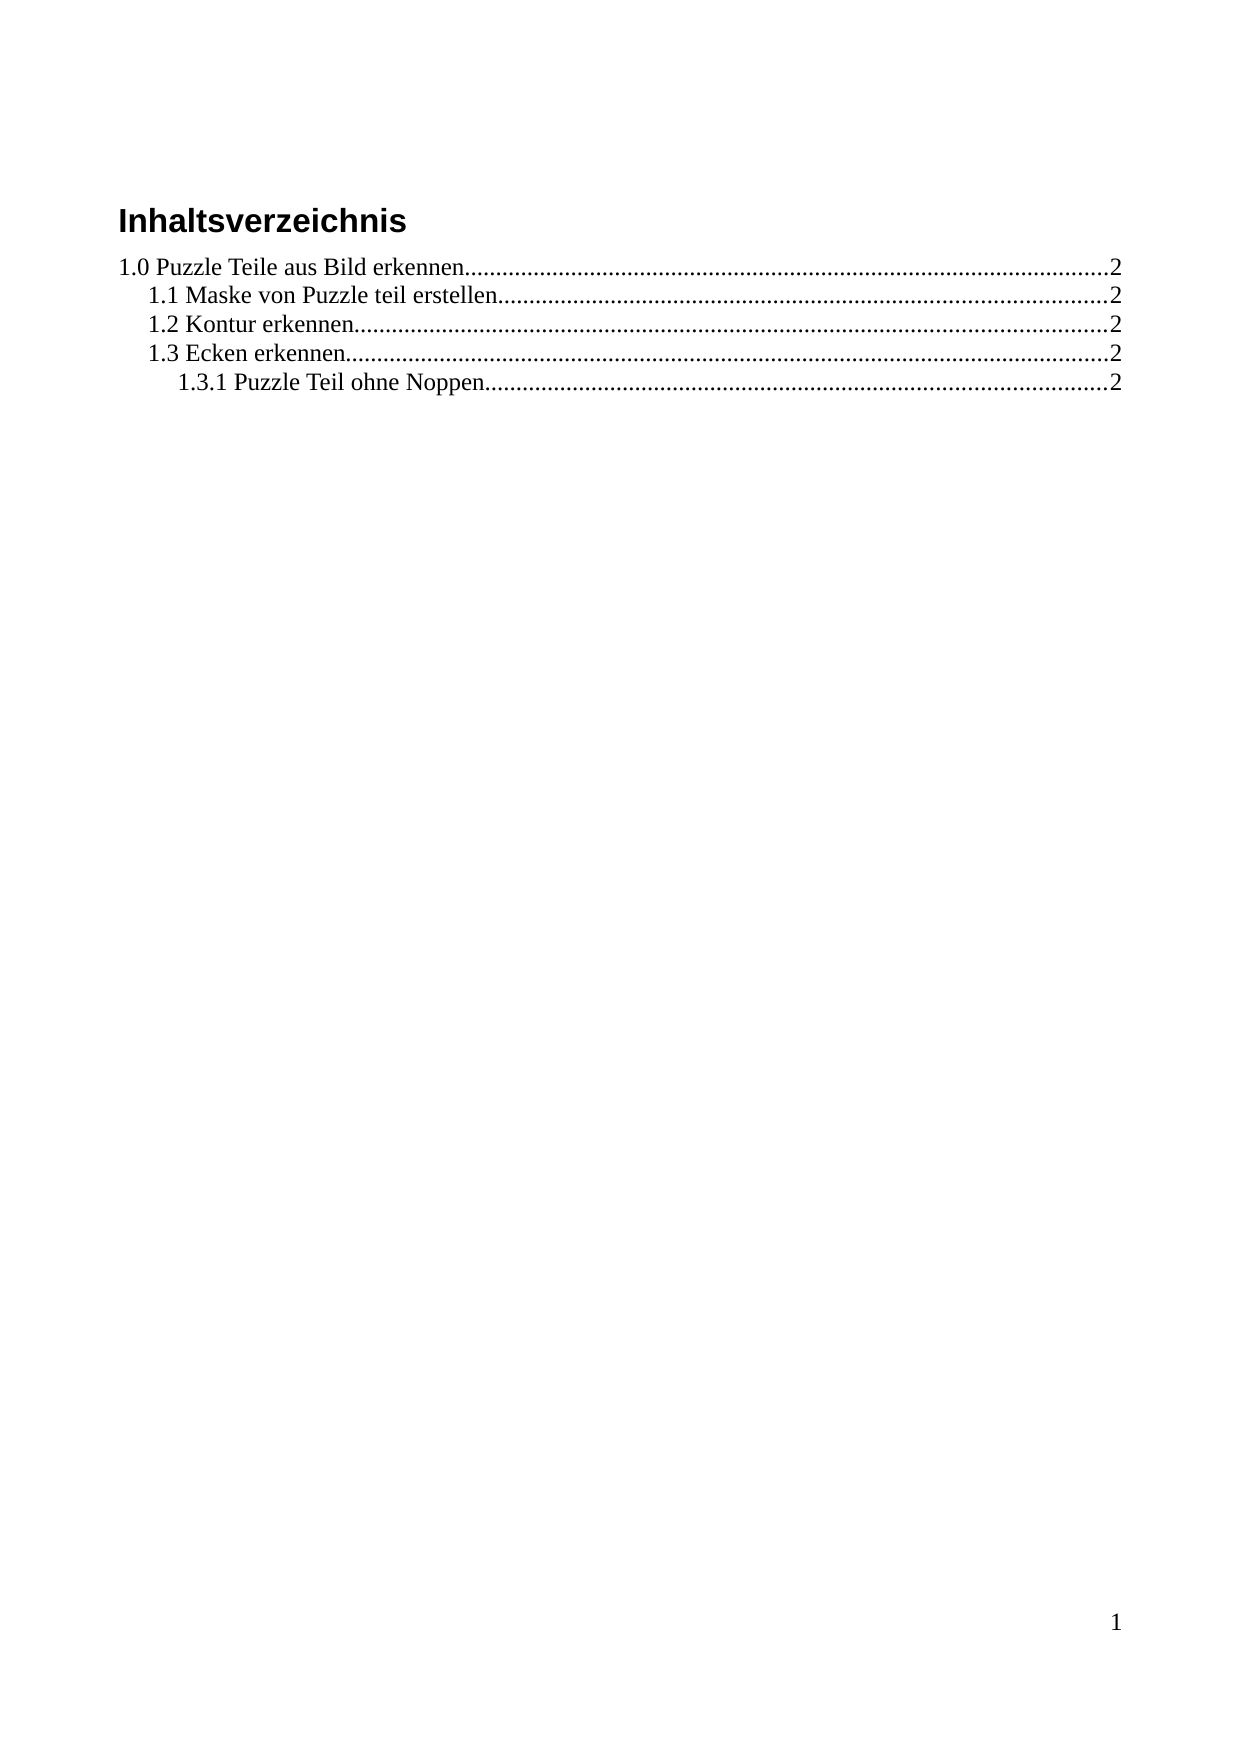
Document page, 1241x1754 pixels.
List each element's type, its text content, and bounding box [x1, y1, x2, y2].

text 1.0 Puzzle Teile aus Bild erkennen 2 [118, 252, 1122, 280]
text 1.2 Kontur erkennen 2 [148, 309, 1122, 338]
text 1.3.1 Puzzle Teil ohne Noppen 2 [177, 367, 1122, 395]
text 1.1 Maske von Puzzle teil erstellen 2 [148, 280, 1122, 309]
subtitle Inhaltsverzeichnis [118, 201, 1122, 239]
text 1.3 Ecken erkennen 2 [148, 338, 1122, 367]
